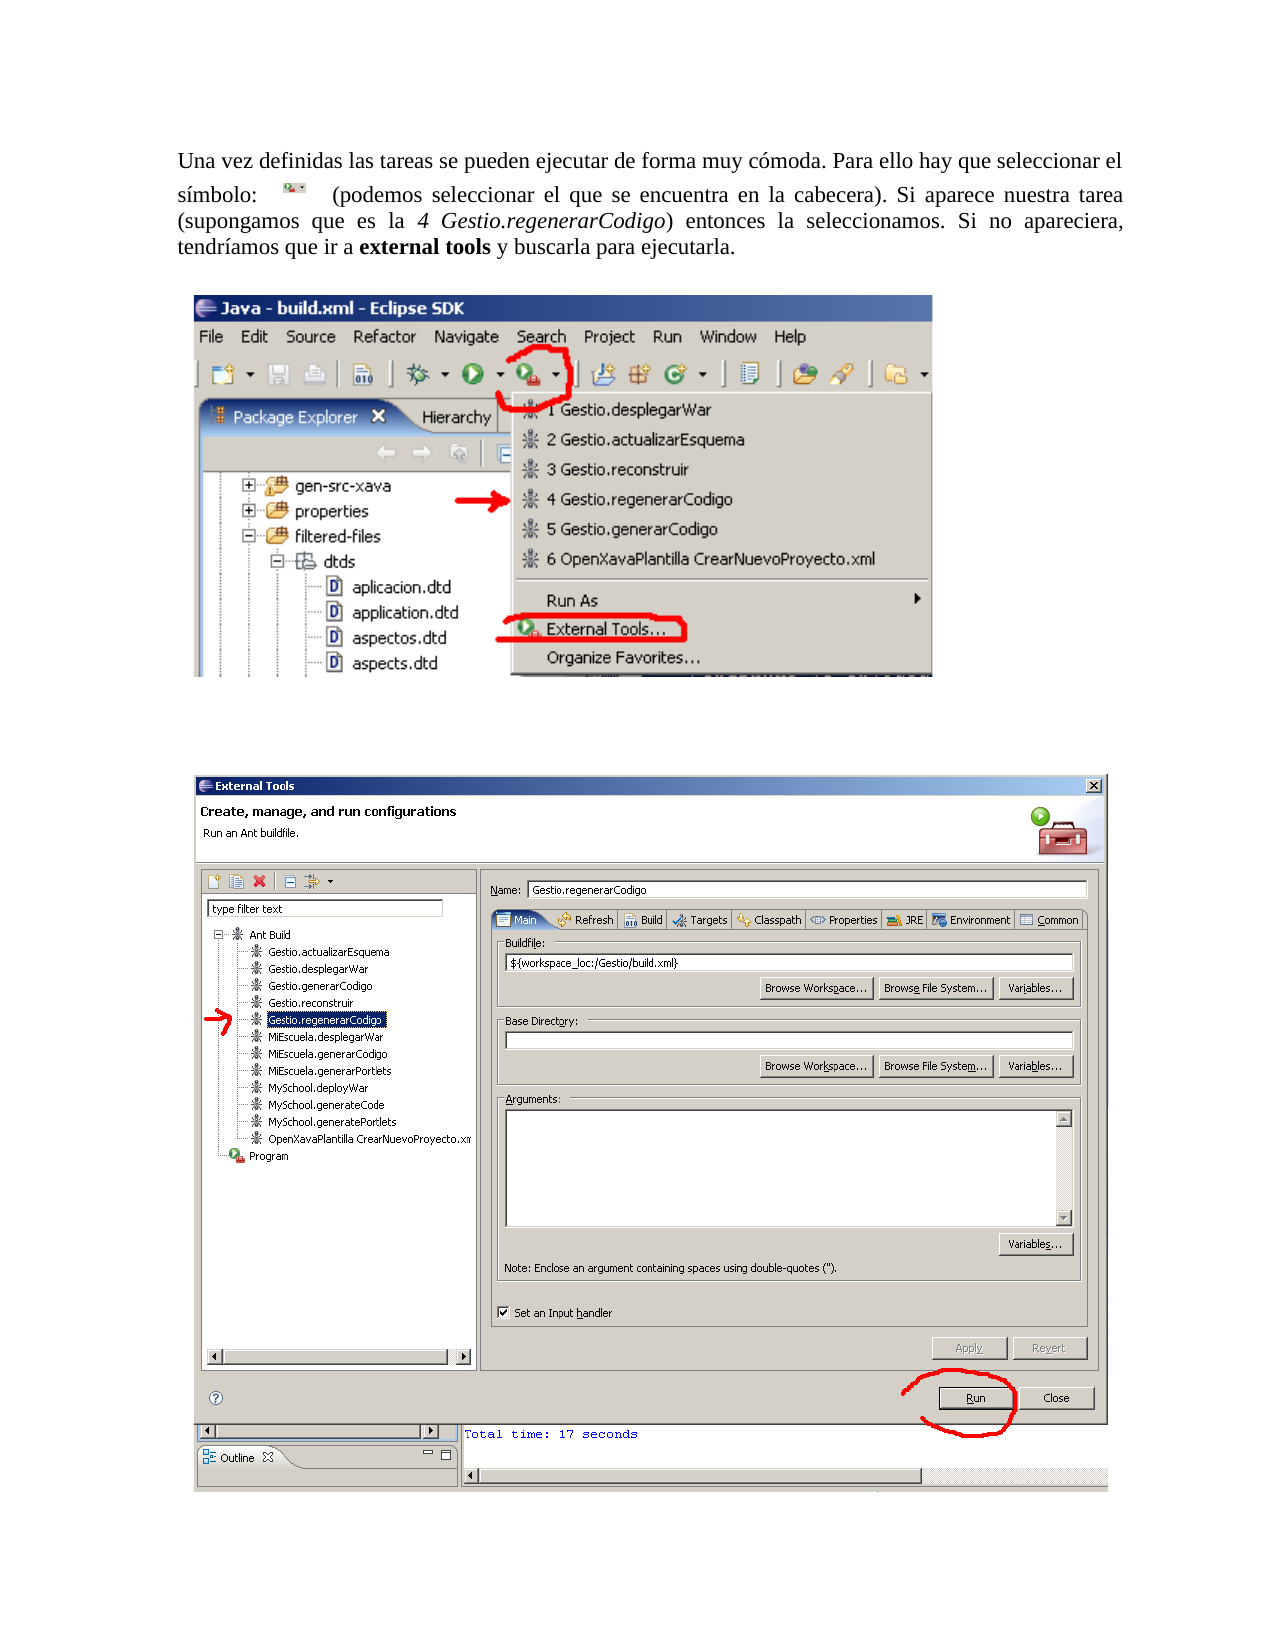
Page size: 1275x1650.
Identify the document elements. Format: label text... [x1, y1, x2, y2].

picture [283, 183, 307, 193]
picture [193, 774, 1109, 1492]
picture [193, 295, 933, 677]
text Una vez definidas las tareas se pueden ejecutar de forma muy cómoda. Para ello hay que seleccionar el símbolo: (podemos seleccionar el que se encuentra en la cabecera). Si aparece nuestra tarea (supongamos que es la 4 Gestio.regenerarCodigo) entonces la seleccionamos. Si no apareciera, tendríamos que ir a external tools y buscarla para ejecutarla. [177, 148, 1125, 260]
